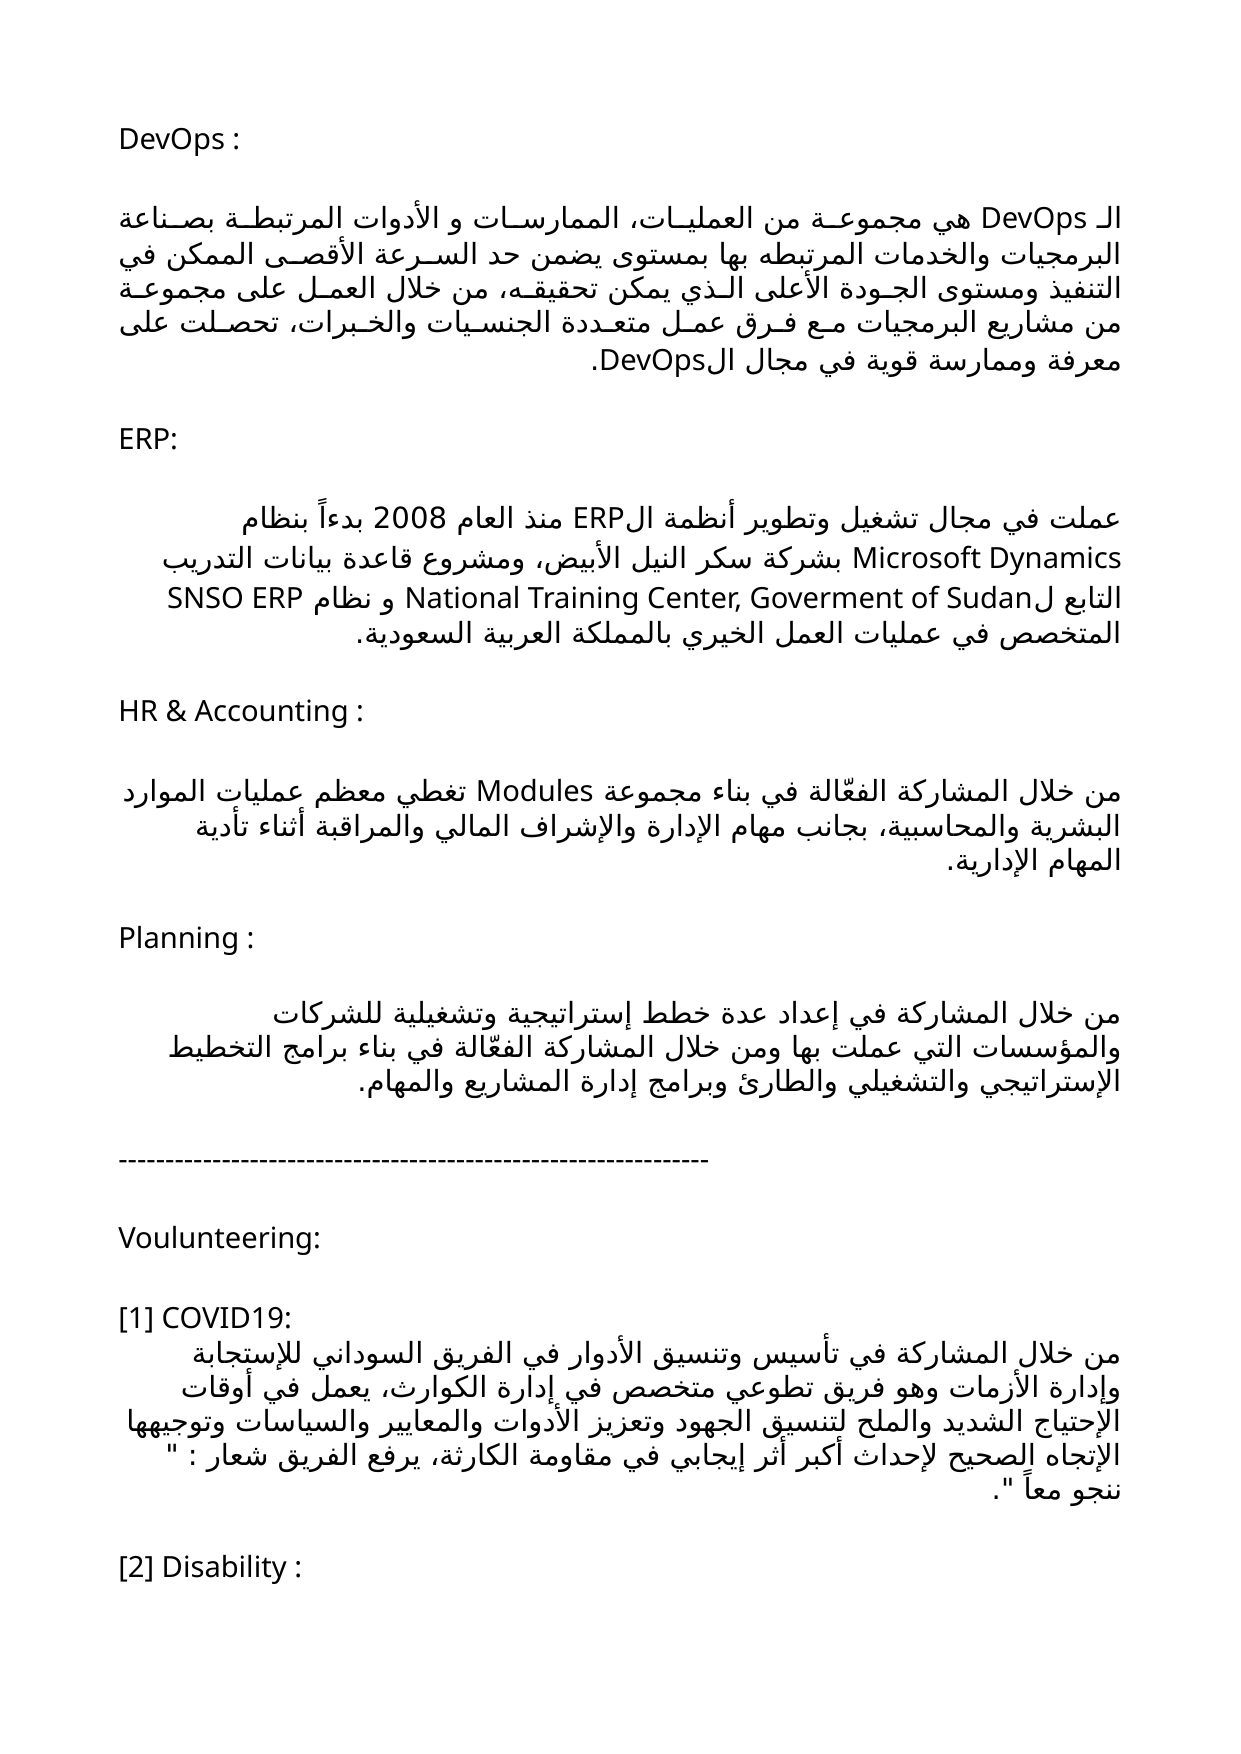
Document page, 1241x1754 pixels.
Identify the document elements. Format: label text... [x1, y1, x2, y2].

text --------------------------------------------------------------- [118, 1138, 1122, 1178]
text Voulunteering: [118, 1217, 1122, 1257]
text عملت في مجال تشغيل وتطوير أنظمة الERP منذ العام 2008 بدءاً بنظام Microsoft Dynamics بشركة سكر النيل الأبيض، ومشروع قاعدة بيانات التدريب التابع لNational Training Center, Goverment of Sudan و نظام SNSO ERP المتخصص في عمليات العمل الخيري بالمملكة العربية السعودية. [118, 498, 1122, 651]
text DevOps : [118, 118, 1122, 158]
text Planning : [118, 917, 1122, 957]
text HR & Accounting : [118, 691, 1122, 730]
text ERP: [118, 418, 1122, 458]
text الـ DevOps هي مجموعة من العمليات، الممارسات و الأدوات المرتبطة بصناعة البرمجيات والخدمات المرتبطه بها بمستوى يضمن حد السرعة الأقصى الممكن في التنفيذ ومستوى الجودة الأعلى الذي يمكن تحقيقه، من خلال العمل على مجموعة من مشاريع البرمجيات مع فرق عمل متعددة الجنسيات والخبرات، تحصلت على معرفة وممارسة قوية في مجال الDevOps. [118, 197, 1122, 379]
text من خلال المشاركة في إعداد عدة خطط إستراتيجية وتشغيلية للشركات والمؤسسات التي عملت بها ومن خلال المشاركة الفعّالة في بناء برامج التخطيط الإستراتيجي والتشغيلي والطارئ وبرامج إدارة المشاريع والمهام. [118, 997, 1122, 1098]
text من خلال المشاركة الفعّالة في بناء مجموعة Modules تغطي معظم عمليات الموارد البشرية والمحاسبية، بجانب مهام الإدارة والإشراف المالي والمراقبة أثناء تأدية المهام الإدارية. [118, 770, 1122, 877]
text [1] COVID19: [118, 1297, 1122, 1337]
text [2] Disability : [118, 1546, 1122, 1586]
text من خلال المشاركة في تأسيس وتنسيق الأدوار في الفريق السوداني للإستجابة وإدارة الأزمات وهو فريق تطوعي متخصص في إدارة الكوارث، يعمل في أوقات الإحتياج الشديد والملح لتنسيق الجهود وتعزيز الأدوات والمعايير والسياسات وتوجيهها الإتجاه الصحيح لإحداث أكبر أثر إيجابي في مقاومة الكارثة، يرفع الفريق شعار : " ننجو معاً ". [118, 1337, 1122, 1506]
